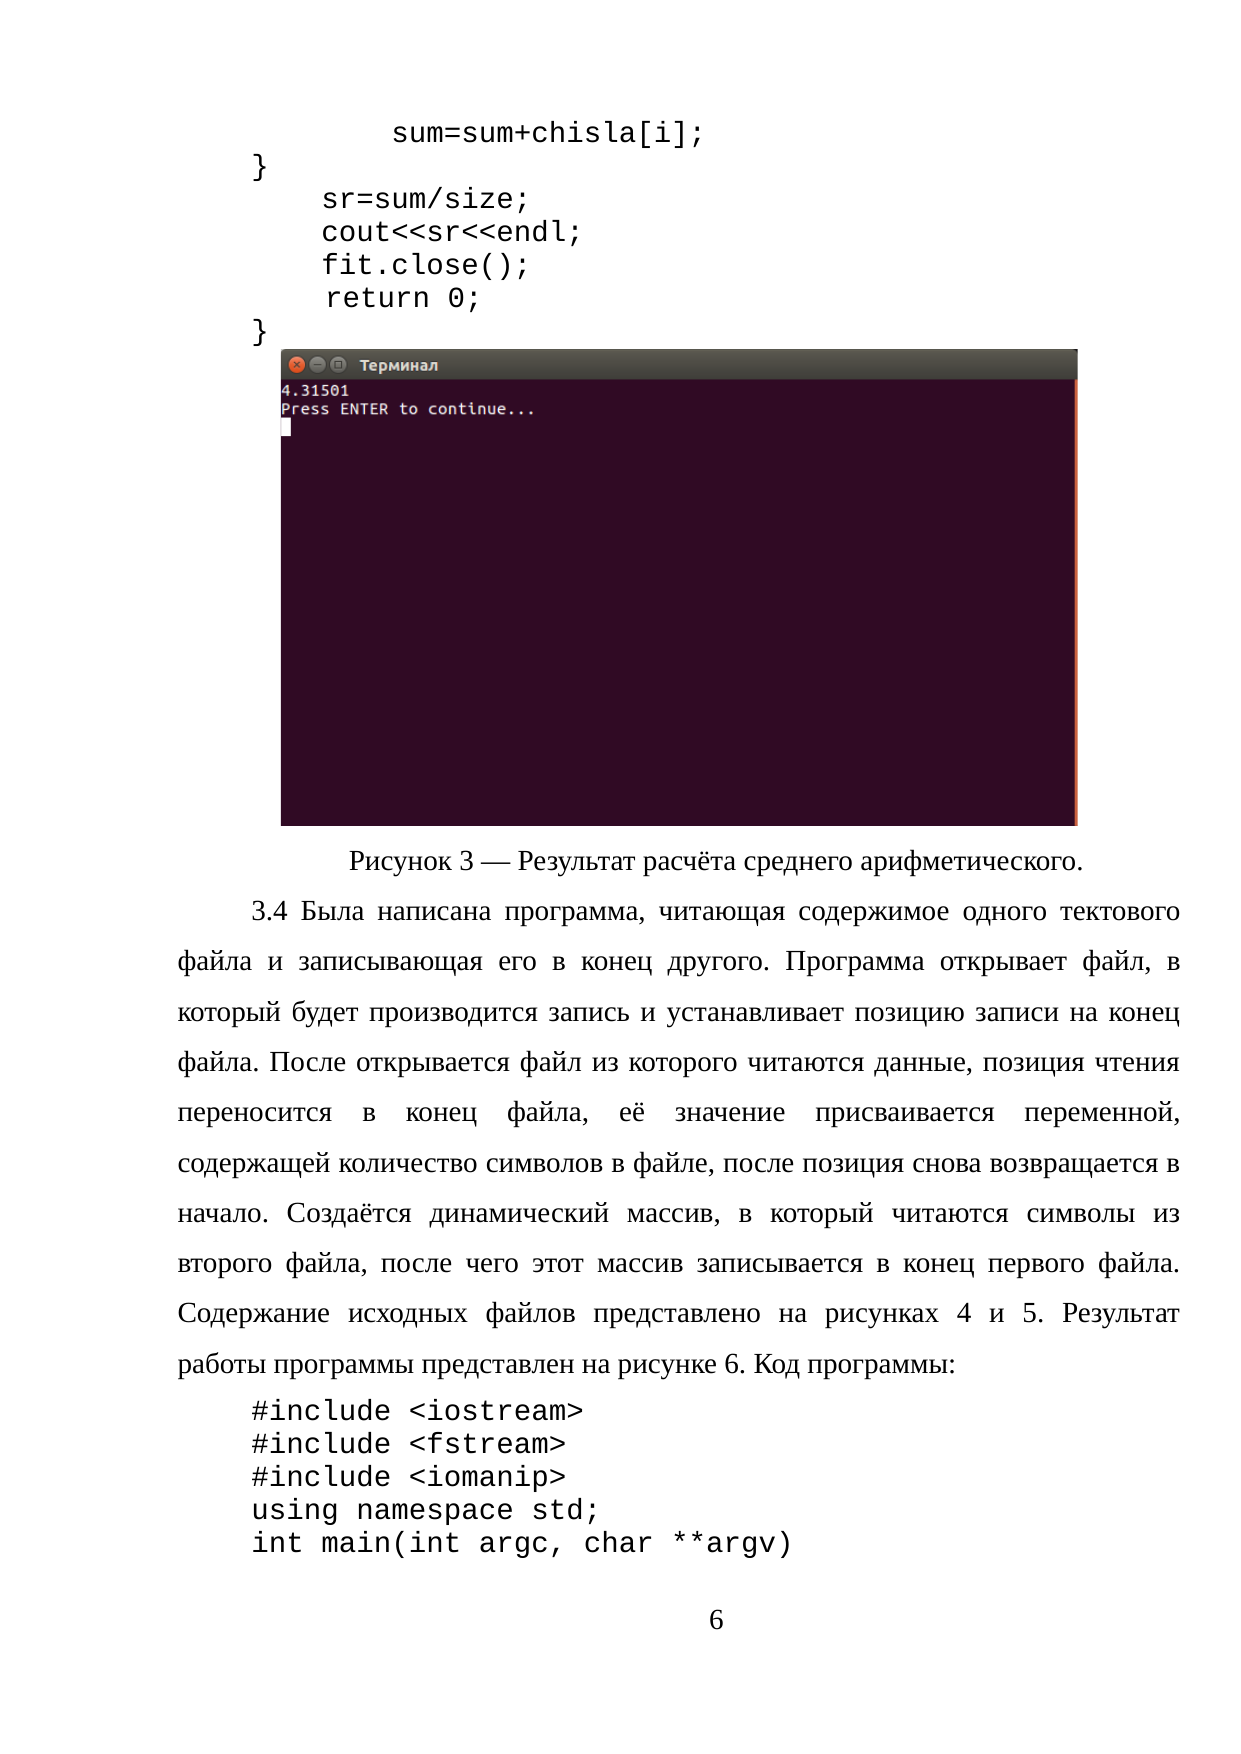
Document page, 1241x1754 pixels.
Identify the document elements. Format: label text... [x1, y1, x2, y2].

text #include <iomanip> [177, 1462, 1181, 1495]
text } [177, 151, 1181, 184]
text sr=sum/size; [177, 184, 1181, 217]
text Рисунок 3 — Результат расчёта среднего арифметического. [177, 349, 1181, 876]
text using namespace std; [177, 1495, 1181, 1528]
text return 0; [177, 283, 1181, 316]
text #include <iostream> [177, 1396, 1181, 1429]
text 3.4 Была написана программа, читающая содержимое одного тектового файла и записывающая его в конец другого. Программа открывает файл, в который будет производится запись и устанавливает позицию записи на конец файла. После открывается файл из которого читаются данные, позиция чтения переносится в конец файла, её значение присваивается переменной, содержащей количество символов в файле, после позиция снова возвращается в начало. Создаётся динамический массив, в который читаются символы из второго файла, после чего этот массив записывается в конец первого файла. Содержание исходных файлов представлено на рисунках 4 и 5. Результат работы программы представлен на рисунке 6. Код программы: [177, 893, 1181, 1379]
text int main(int argc, char **argv) [177, 1528, 1181, 1561]
text #include <fstream> [177, 1429, 1181, 1462]
text } [177, 316, 1181, 349]
text cout<<sr<<endl; [177, 217, 1181, 250]
text fit.close(); [177, 250, 1181, 283]
text sum=sum+chisla[i]; [177, 118, 1181, 151]
picture [280, 349, 1078, 826]
